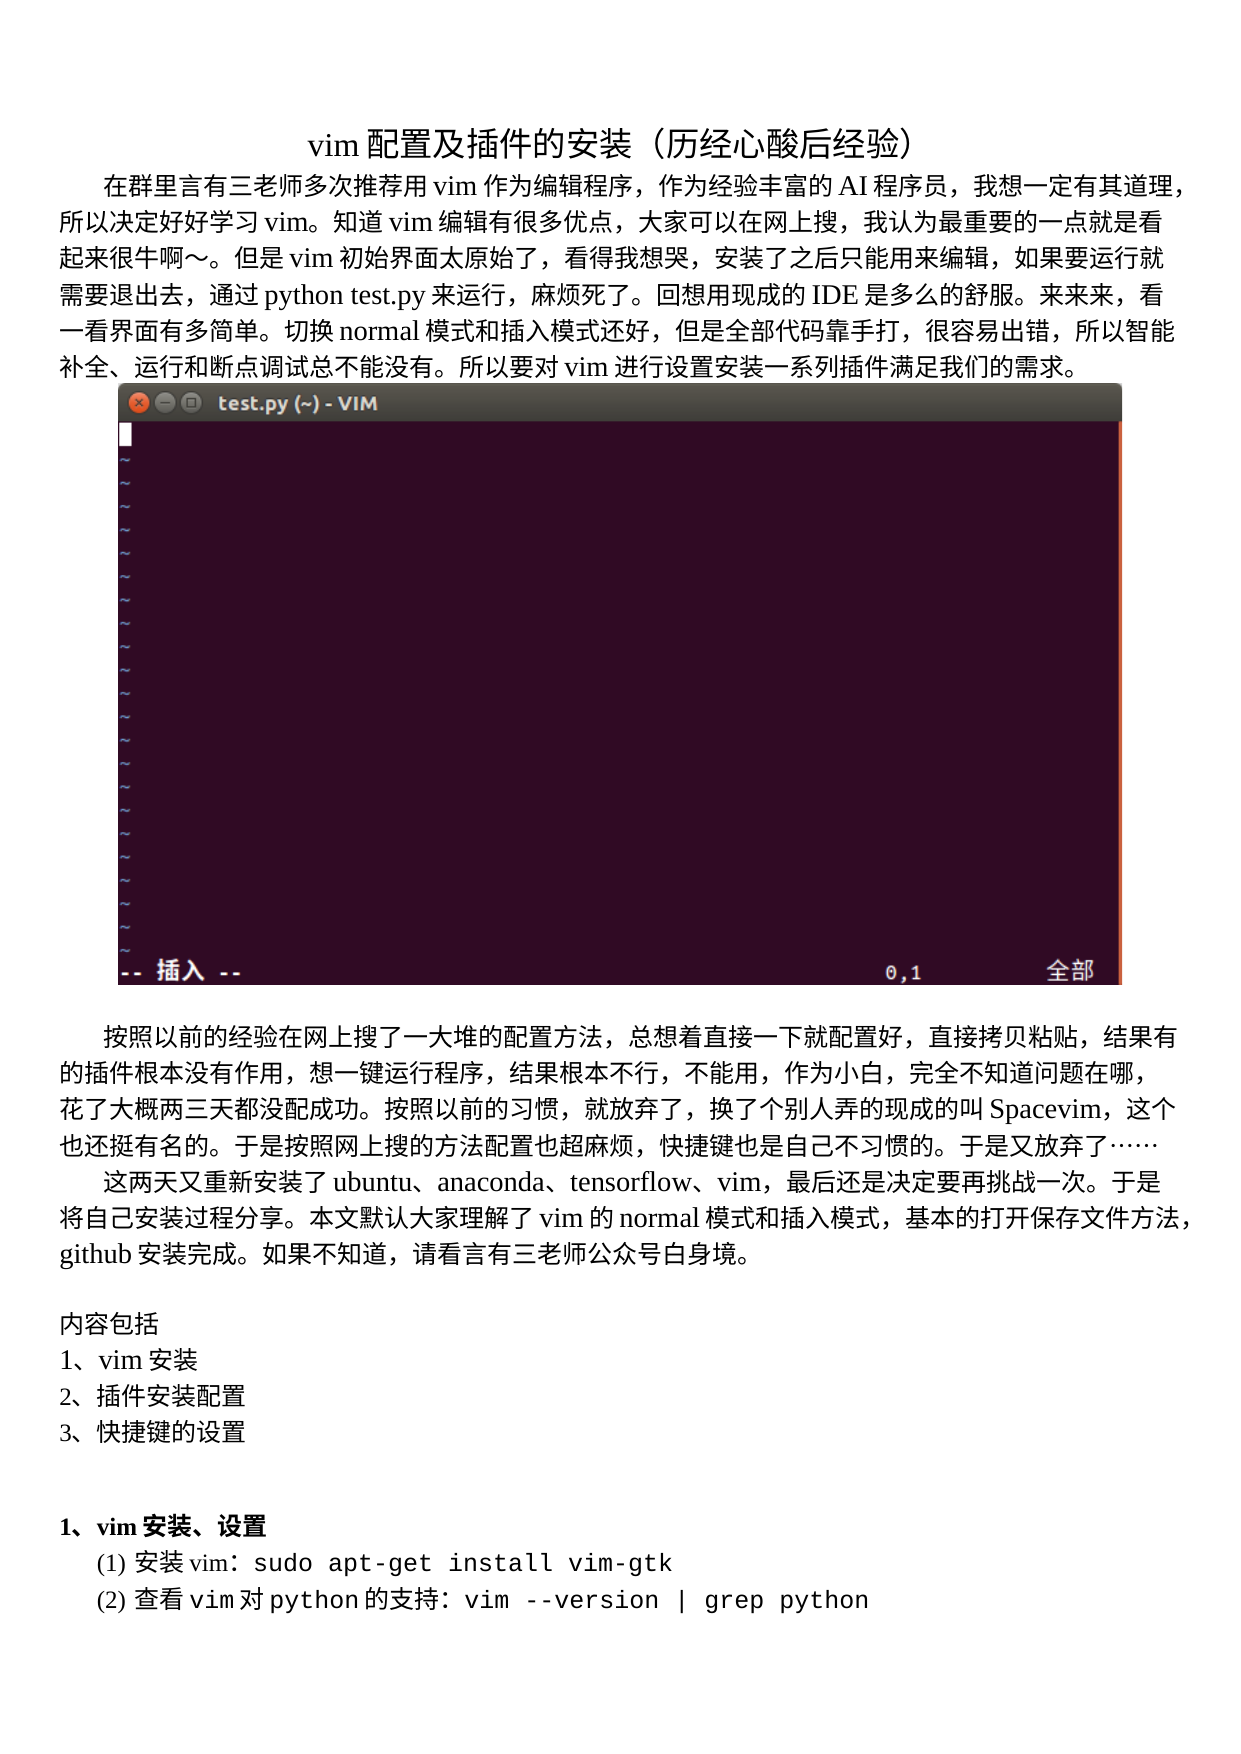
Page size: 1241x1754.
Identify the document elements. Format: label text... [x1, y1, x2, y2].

text 1、vim安装、设置 [59, 1507, 1181, 1543]
text vim配置及插件的安装（历经心酸后经验） [59, 118, 1181, 166]
list 安装vim：sudo apt-get install vim-gtk [97, 1543, 1181, 1579]
text 内容包括 [59, 1304, 1181, 1340]
text 2、插件安装配置 [59, 1377, 1181, 1413]
text 按照以前的经验在网上搜了一大堆的配置方法，总想着直接一下就配置好，直接拷贝粘贴，结果有的插件根本没有作用，想一键运行程序，结果根本不行，不能用，作为小白，完全不知道问题在哪，花了大概两三天都没配成功。按照以前的习惯，就放弃了，换了个别人弄的现成的叫Spacevim，这个也还挺有名的。于是按照网上搜的方法配置也超麻烦，快捷键也是自己不习惯的。于是又放弃了…… 这两天又重新安装了ubuntu、anaconda、tensorflow、vim，最后还是决定要再挑战一次。于是将自己安装过程分享。本文默认大家理解了vim的normal模式和插入模式，基本的打开保存文件方法，github安装完成。如果不知道，请看言有三老师公众号白身境。 [59, 1017, 1181, 1271]
text 1、vim安装 [59, 1340, 1181, 1377]
text 在群里言有三老师多次推荐用vim作为编辑程序，作为经验丰富的AI程序员，我想一定有其道理，所以决定好好学习vim。知道vim编辑有很多优点，大家可以在网上搜，我认为最重要的一点就是看起来很牛啊～。但是vim初始界面太原始了，看得我想哭，安装了之后只能用来编辑，如果要运行就需要退出去，通过python test.py来运行，麻烦死了。回想用现成的IDE是多么的舒服。来来来，看一看界面有多简单。切换normal模式和插入模式还好，但是全部代码靠手打，很容易出错，所以智能补全、运行和断点调试总不能没有。所以要对vim进行设置安装一系列插件满足我们的需求。 [59, 166, 1181, 384]
text 3、快捷键的设置 [59, 1413, 1181, 1449]
picture [118, 383, 1123, 985]
list 查看vim对python的支持：vim --version | grep python [97, 1579, 1181, 1616]
